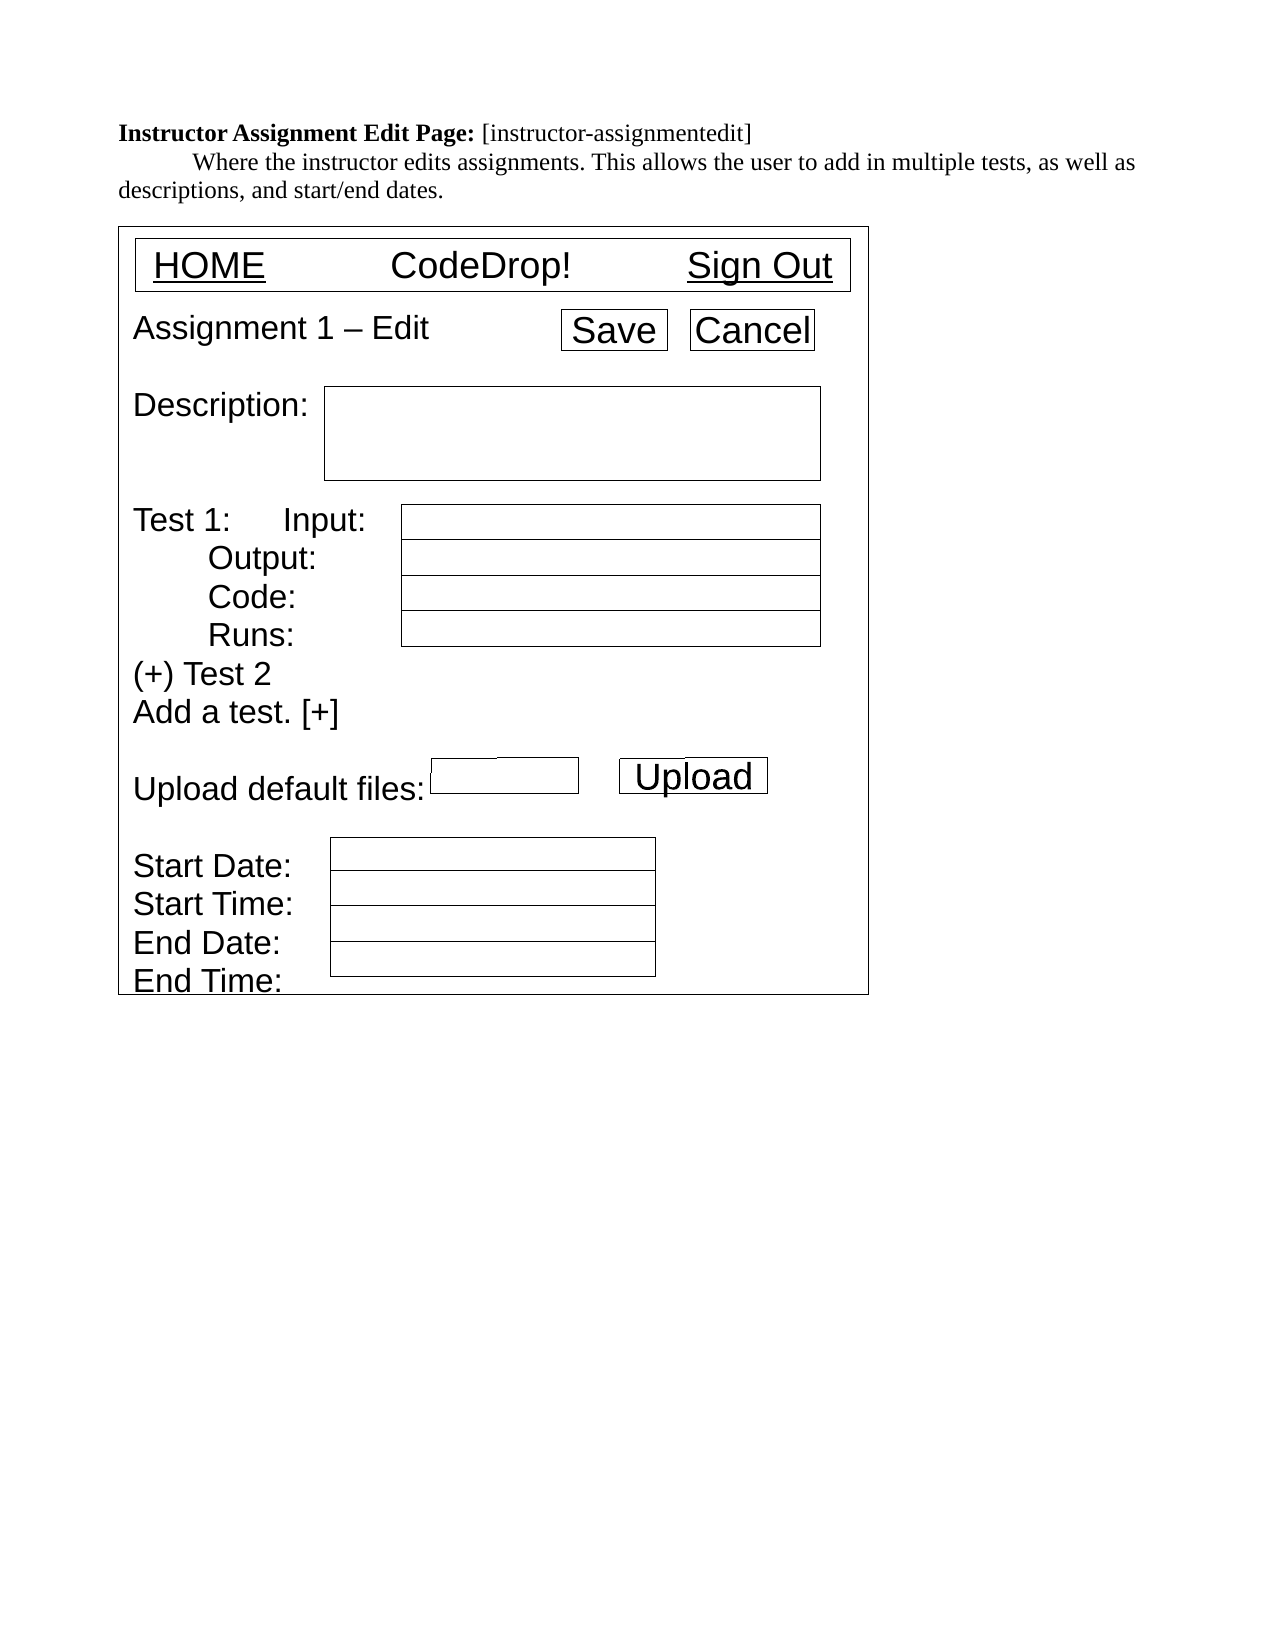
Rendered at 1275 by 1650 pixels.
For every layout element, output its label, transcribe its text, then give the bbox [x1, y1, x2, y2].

text Where the instructor edits assignments. This allows the user to add in multiple tests, as well as descriptions, and start/end dates. [118, 147, 1157, 204]
text Instructor Assignment Edit Page: [instructor-assignmentedit] [118, 118, 1157, 147]
